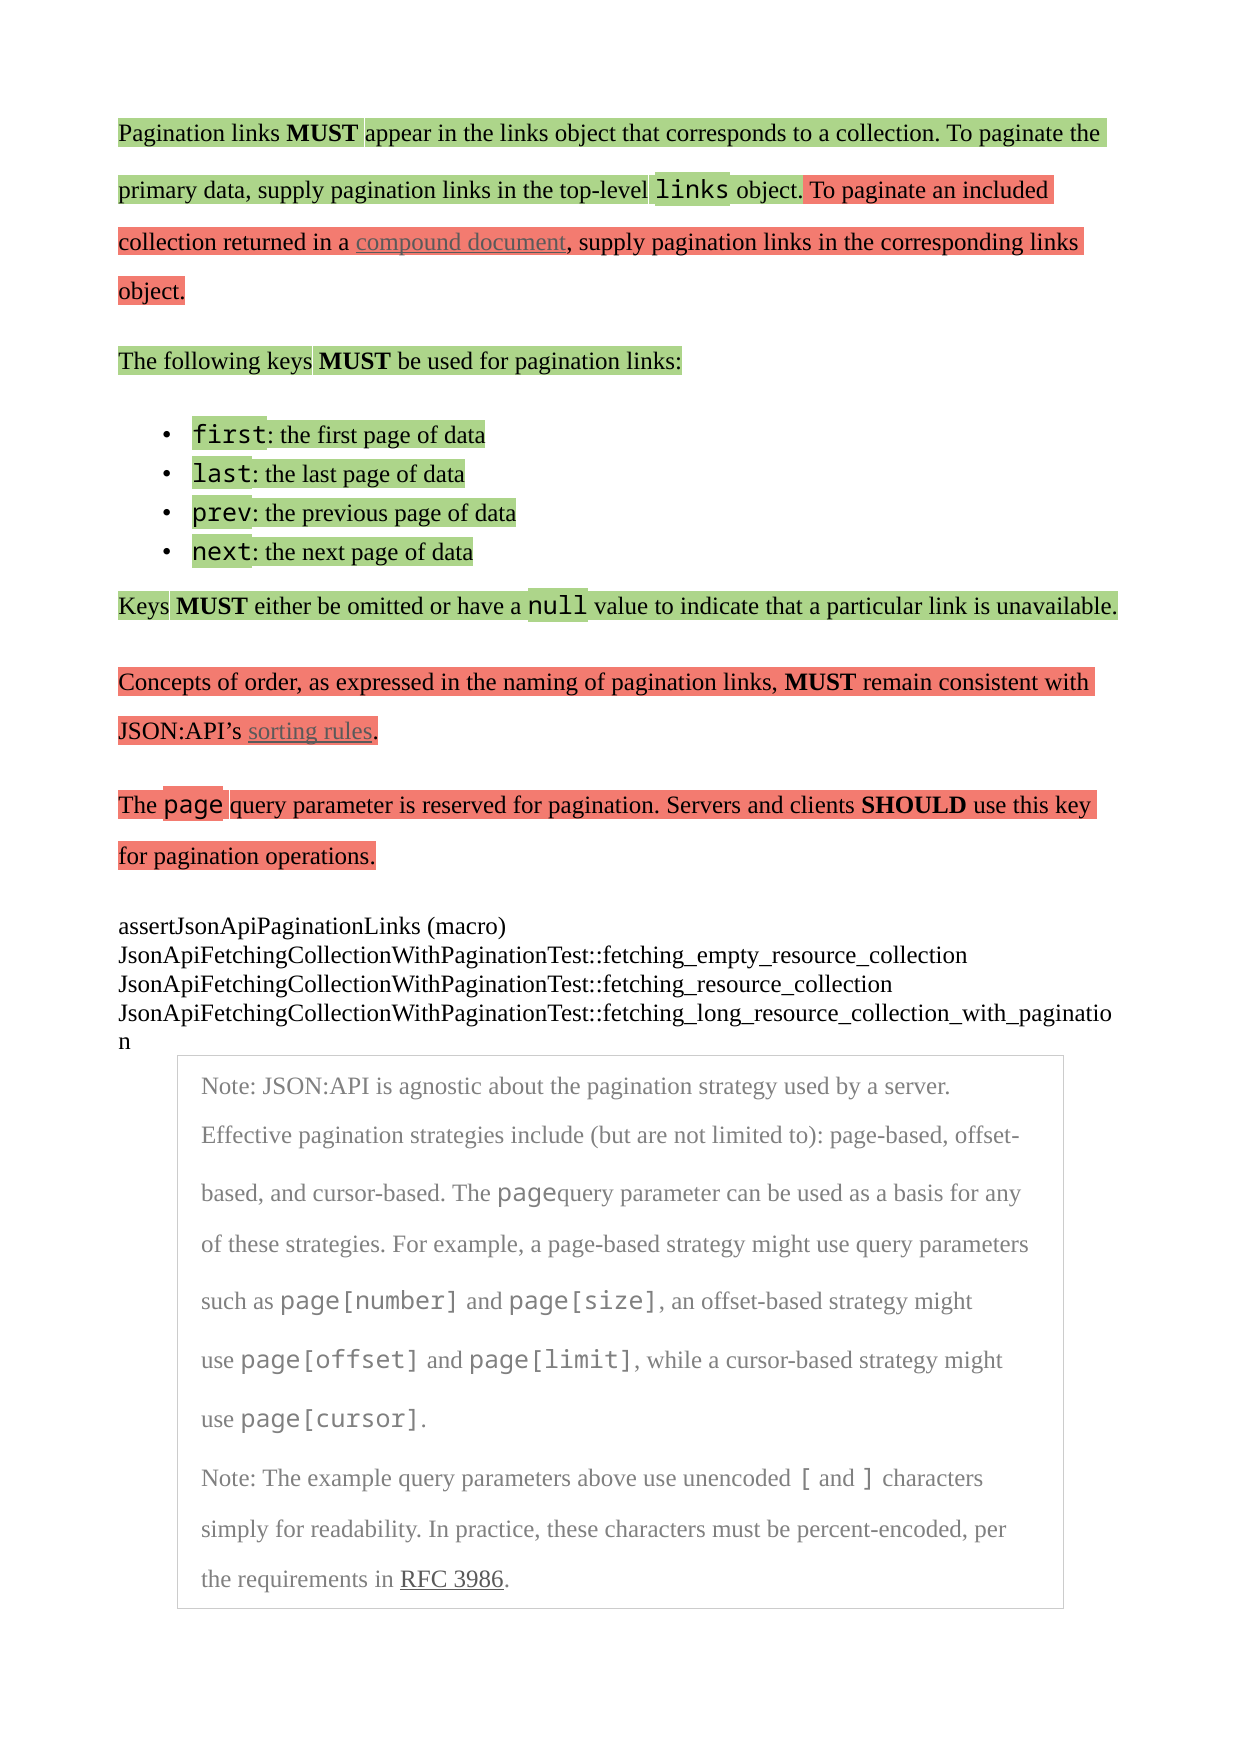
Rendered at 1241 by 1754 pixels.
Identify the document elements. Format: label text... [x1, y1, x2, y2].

text JsonApiFetchingCollectionWithPaginationTest::fetching_empty_resource_collection [118, 940, 1122, 969]
list next: the next page of data [162, 534, 1122, 568]
text The following keys MUST be used for pagination links: [118, 346, 1122, 375]
text Note: The example query parameters above use unencoded [ and ] characters simply for readability. In practice, these characters must be percent-encoded, per the requirements in RFC 3986. [178, 1443, 1063, 1608]
text JsonApiFetchingCollectionWithPaginationTest::fetching_long_resource_collection_with_pagination [118, 998, 1122, 1055]
text assertJsonApiPaginationLinks (macro) [118, 911, 1122, 940]
text JsonApiFetchingCollectionWithPaginationTest::fetching_resource_collection [118, 969, 1122, 998]
list last: the last page of data [162, 456, 1122, 489]
list first: the first page of data [162, 416, 1122, 450]
text Note: JSON:API is agnostic about the pagination strategy used by a server. Effective pagination strategies include (but are not limited to): page-based, offset-based, and cursor-based. The pagequery parameter can be used as a basis for any of these strategies. For example, a page-based strategy might use query parameters such as page[number] and page[size], an offset-based strategy might use page[offset] and page[limit], while a cursor-based strategy might use page[cursor]. [178, 1056, 1063, 1434]
text Concepts of order, as expressed in the naming of pagination links, MUST remain consistent with JSON:API’s sorting rules. [118, 667, 1122, 745]
text Pagination links MUST appear in the links object that corresponds to a collection. To paginate the primary data, supply pagination links in the top-level links object. To paginate an included collection returned in a compound document, supply pagination links in the corresponding links object. [118, 118, 1122, 305]
text The page query parameter is reserved for pagination. Servers and clients SHOULD use this key for pagination operations. [118, 786, 1122, 870]
text Keys MUST either be omitted or have a null value to indicate that a particular link is unavailable. [118, 588, 1122, 622]
list prev: the previous page of data [162, 495, 1122, 529]
